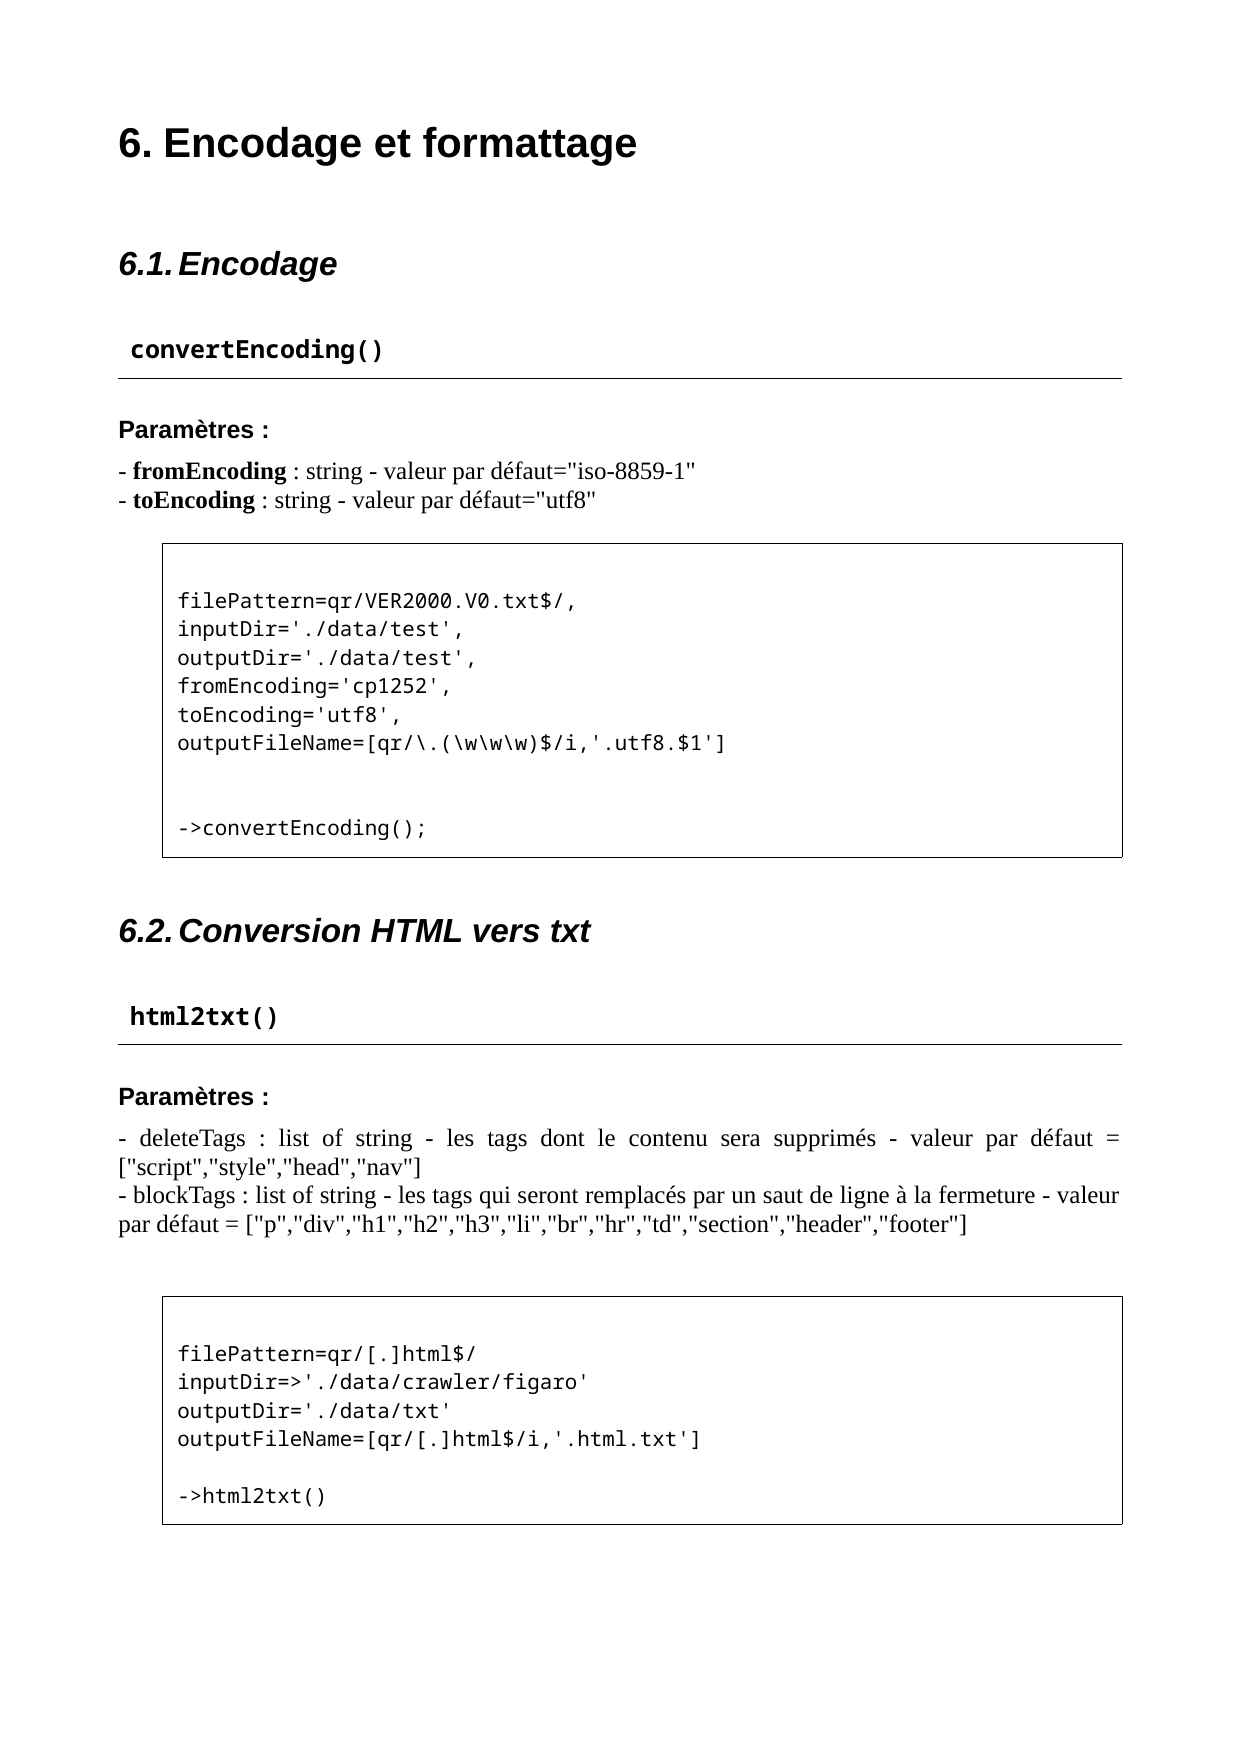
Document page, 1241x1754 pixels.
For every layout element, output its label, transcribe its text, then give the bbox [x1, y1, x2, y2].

text ->convertEncoding(); [163, 799, 1122, 857]
text outputFileName=[qr/\.(\w\w\w)$/i,'.utf8.$1'] [163, 713, 1122, 757]
subtitle Encodage [118, 244, 1122, 282]
subtitle Encodage et formattage [118, 118, 1122, 166]
text - deleteTags : list of string - les tags dont le contenu sera supprimés - valeur par défaut = ["script","style","head","nav"] [118, 1123, 1122, 1181]
text outputDir='./data/txt' [163, 1381, 1122, 1409]
text - toEncoding : string - valeur par défaut="utf8" [118, 485, 1122, 514]
text - fromEncoding : string - valeur par défaut="iso-8859-1" [118, 456, 1122, 485]
text fromEncoding='cp1252', [163, 656, 1122, 685]
subtitle Paramètres : [118, 1082, 1122, 1111]
text ->html2txt() [163, 1466, 1122, 1524]
text - blockTags : list of string - les tags qui seront remplacés par un saut de ligne à la fermeture - valeur par défaut = ["p","div","h1","h2","h3","li","br","hr","td","section","header","footer"] [118, 1181, 1122, 1238]
text filePattern=qr/VER2000.V0.txt$/, [163, 571, 1122, 599]
subtitle html2txt() [118, 987, 1122, 1044]
subtitle convertEncoding() [118, 320, 1122, 378]
text inputDir='./data/test', [163, 599, 1122, 628]
subtitle Conversion HTML vers txt [118, 911, 1122, 949]
subtitle Paramètres : [118, 415, 1122, 444]
text outputDir='./data/test', [163, 628, 1122, 656]
text inputDir=>'./data/crawler/figaro' [163, 1352, 1122, 1381]
text outputFileName=[qr/[.]html$/i,'.html.txt'] [163, 1409, 1122, 1453]
text filePattern=qr/[.]html$/ [163, 1324, 1122, 1352]
text toEncoding='utf8', [163, 685, 1122, 713]
